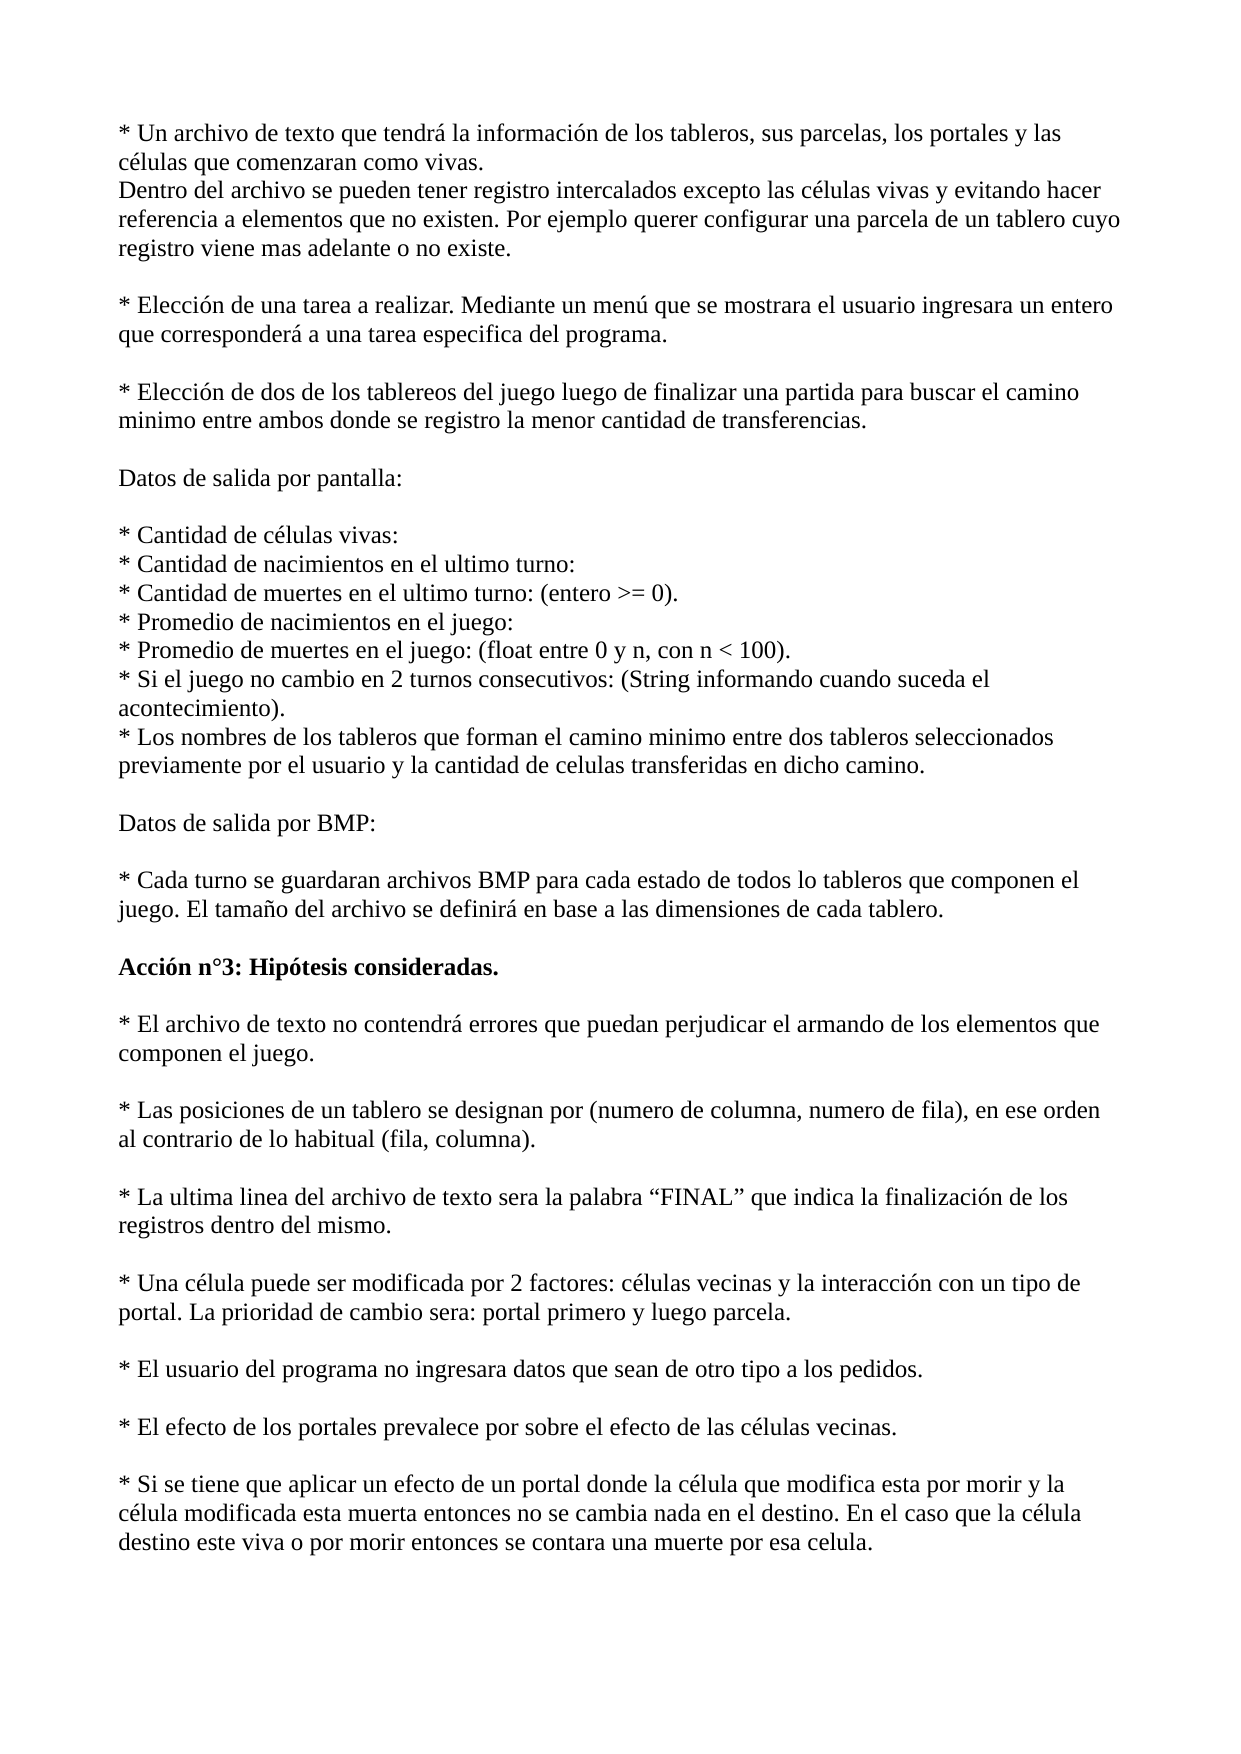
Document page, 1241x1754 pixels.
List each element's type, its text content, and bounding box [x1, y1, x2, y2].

text Acción n°3: Hipótesis consideradas. [118, 952, 1122, 981]
text Dentro del archivo se pueden tener registro intercalados excepto las células vivas y evitando hacer referencia a elementos que no existen. Por ejemplo querer configurar una parcela de un tablero cuyo registro viene mas adelante o no existe. [118, 176, 1122, 262]
text * El efecto de los portales prevalece por sobre el efecto de las células vecinas. [118, 1412, 1122, 1441]
text * Elección de una tarea a realizar. Mediante un menú que se mostrara el usuario ingresara un entero que corresponderá a una tarea especifica del programa. [118, 291, 1122, 348]
text * Promedio de nacimientos en el juego: [118, 607, 1122, 636]
text * El usuario del programa no ingresara datos que sean de otro tipo a los pedidos. [118, 1354, 1122, 1383]
text * Cantidad de muertes en el ultimo turno: (entero >= 0). [118, 578, 1122, 607]
text * Una célula puede ser modificada por 2 factores: células vecinas y la interacción con un tipo de portal. La prioridad de cambio sera: portal primero y luego parcela. [118, 1268, 1122, 1326]
text * Cantidad de células vivas: [118, 521, 1122, 549]
text * Elección de dos de los tablereos del juego luego de finalizar una partida para buscar el camino [118, 377, 1122, 406]
text * La ultima linea del archivo de texto sera la palabra “FINAL” que indica la finalización de los registros dentro del mismo. [118, 1182, 1122, 1239]
text Datos de salida por BMP: [118, 808, 1122, 837]
text * Los nombres de los tableros que forman el camino minimo entre dos tableros seleccionados [118, 722, 1122, 751]
text * Las posiciones de un tablero se designan por (numero de columna, numero de fila), en ese orden al contrario de lo habitual (fila, columna). [118, 1096, 1122, 1153]
text * Cada turno se guardaran archivos BMP para cada estado de todos lo tableros que componen el juego. El tamaño del archivo se definirá en base a las dimensiones de cada tablero. [118, 866, 1122, 923]
text Datos de salida por pantalla: [118, 463, 1122, 492]
text previamente por el usuario y la cantidad de celulas transferidas en dicho camino. [118, 751, 1122, 779]
text * Cantidad de nacimientos en el ultimo turno: [118, 549, 1122, 578]
text * El archivo de texto no contendrá errores que puedan perjudicar el armando de los elementos que componen el juego. [118, 1009, 1122, 1067]
text * Si se tiene que aplicar un efecto de un portal donde la célula que modifica esta por morir y la célula modificada esta muerta entonces no se cambia nada en el destino. En el caso que la célula destino este viva o por morir entonces se contara una muerte por esa celula. [118, 1469, 1122, 1556]
text * Un archivo de texto que tendrá la información de los tableros, sus parcelas, los portales y las células que comenzaran como vivas. [118, 118, 1122, 176]
text minimo entre ambos donde se registro la menor cantidad de transferencias. [118, 406, 1122, 434]
text * Si el juego no cambio en 2 turnos consecutivos: (String informando cuando suceda el acontecimiento). [118, 664, 1122, 722]
text * Promedio de muertes en el juego: (float entre 0 y n, con n < 100). [118, 636, 1122, 664]
